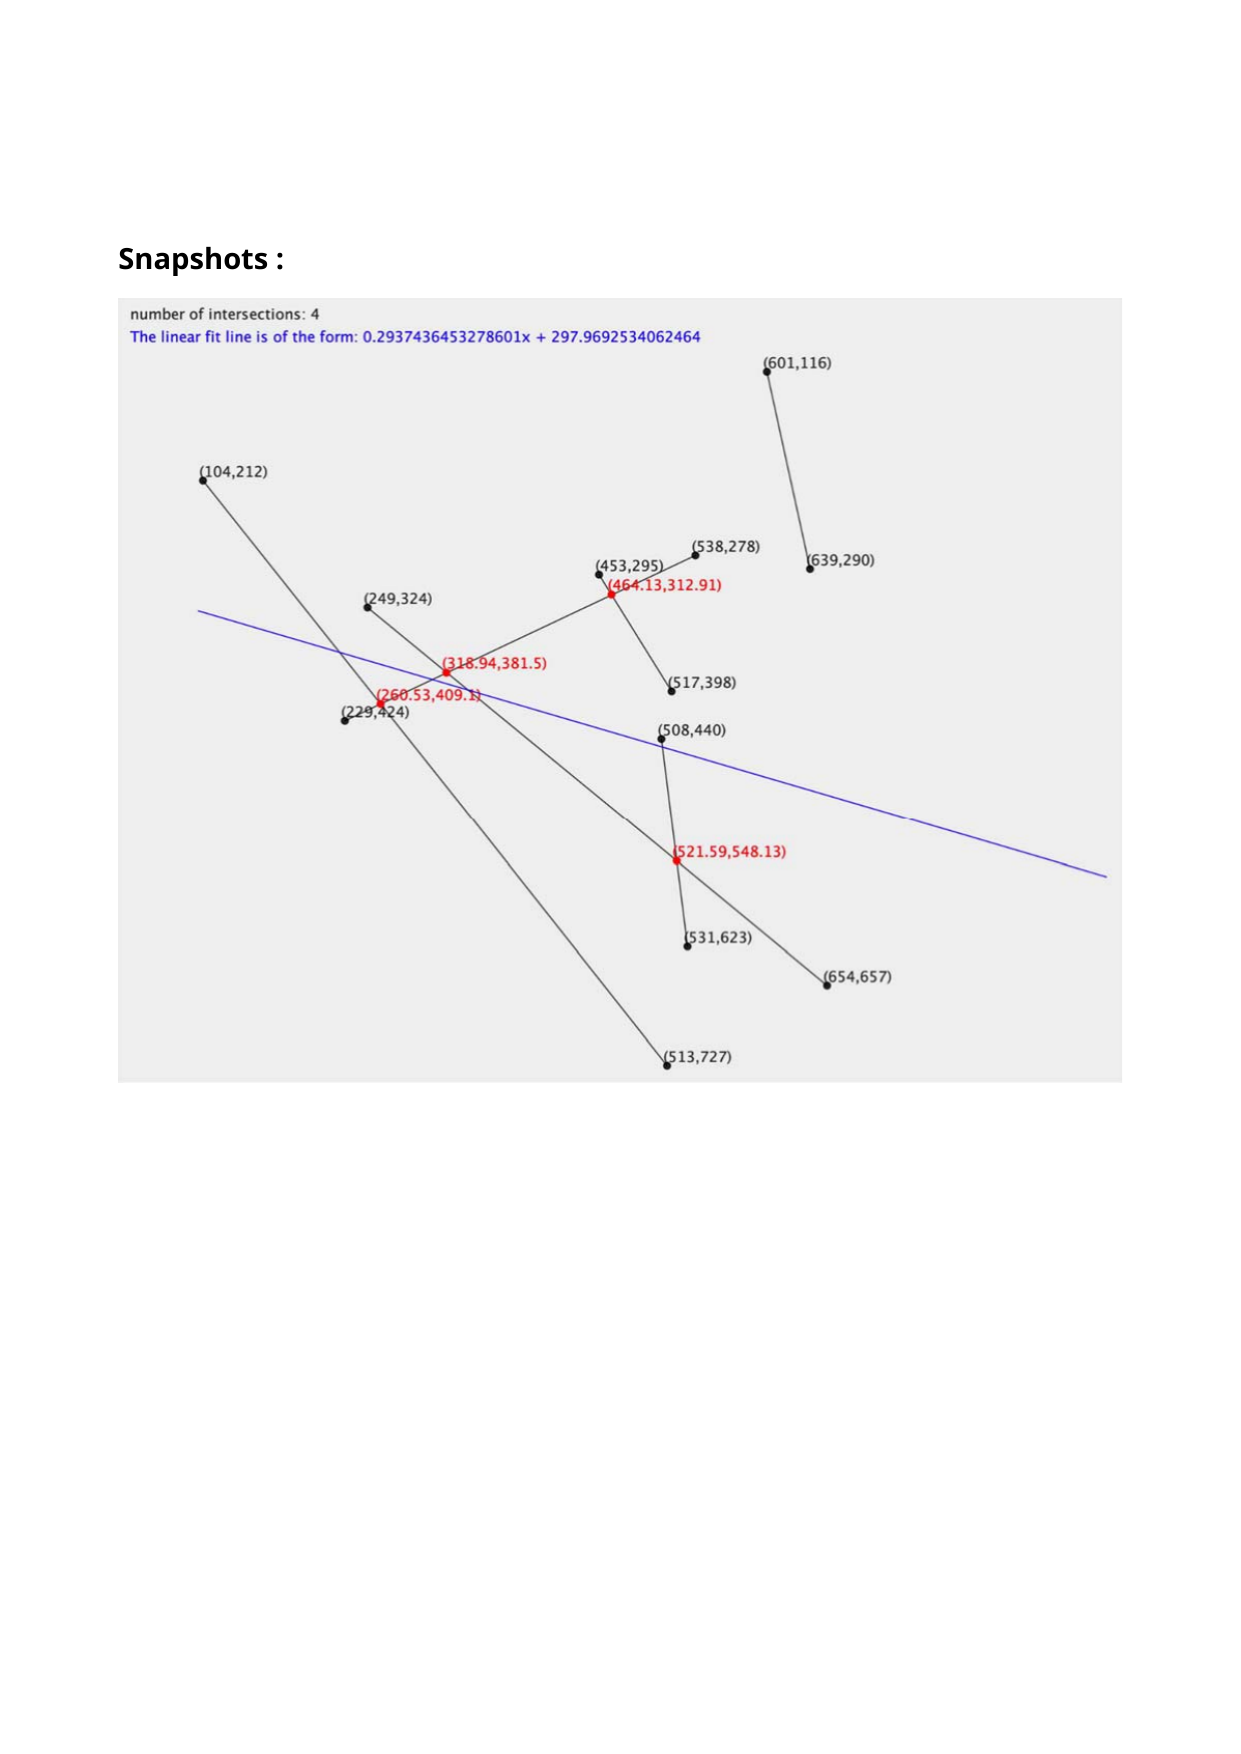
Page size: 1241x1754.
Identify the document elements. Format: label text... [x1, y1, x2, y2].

text Snapshots : [118, 238, 1122, 278]
picture [118, 298, 1123, 1084]
